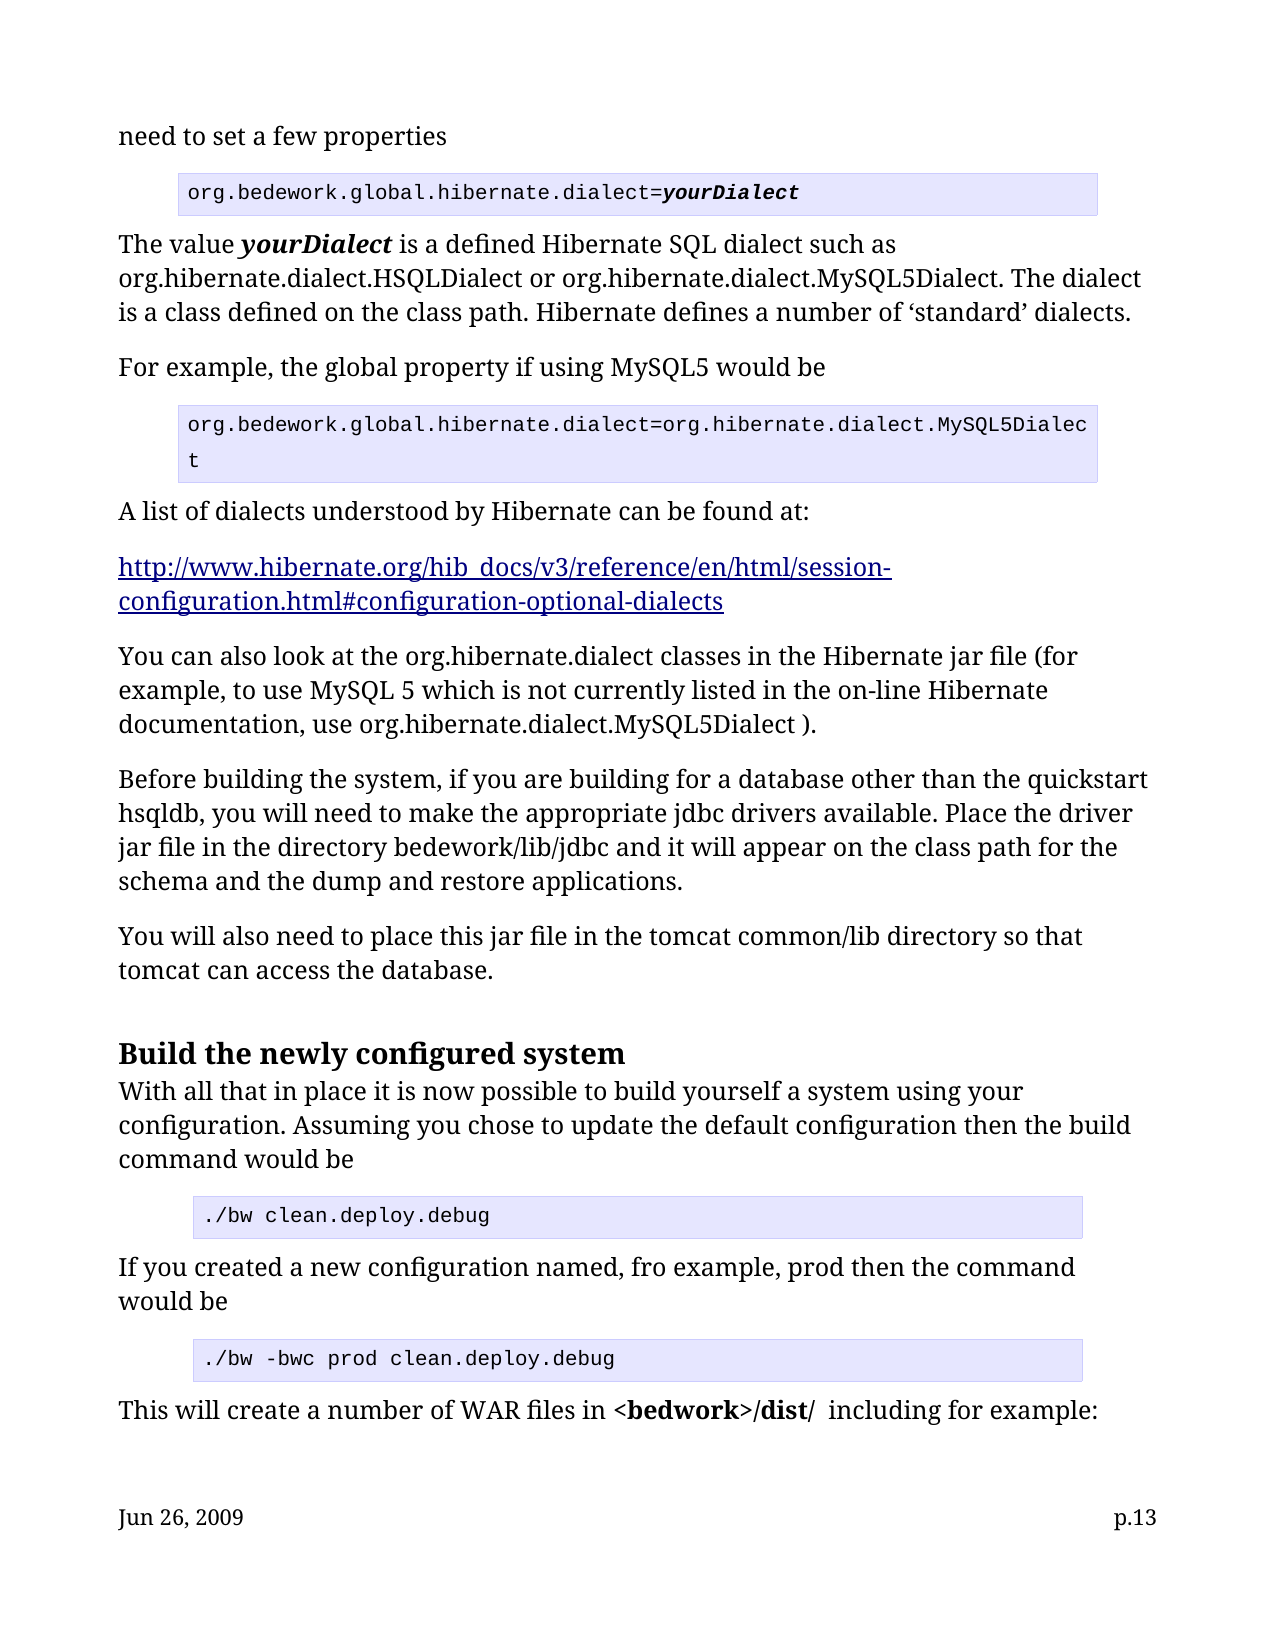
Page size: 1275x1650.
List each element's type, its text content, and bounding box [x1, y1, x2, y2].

subtitle Build the newly configured system [118, 1033, 1157, 1073]
text You will also need to place this jar file in the tomcat common/lib directory so that tomcat can access the database. [118, 919, 1157, 987]
text org.bedework.global.hibernate.dialect=yourDialect [179, 174, 1097, 215]
text org.bedework.global.hibernate.dialect=org.hibernate.dialect.MySQL5Dialect [179, 406, 1097, 482]
text You can also look at the org.hibernate.dialect classes in the Hibernate jar file (for example, to use MySQL 5 which is not currently listed in the on-line Hibernate documentation, use org.hibernate.dialect.MySQL5Dialect ). [118, 638, 1157, 741]
text For example, the global property if using MySQL5 would be [118, 350, 1157, 384]
text A list of dialects understood by Hibernate can be found at: [118, 494, 1157, 528]
text ./bw -bwc prod clean.deploy.debug [194, 1340, 1082, 1381]
text With all that in place it is now possible to build yourself a system using your configuration. Assuming you chose to update the default configuration then the build command would be [118, 1073, 1157, 1175]
text The value yourDialect is a defined Hibernate SQL dialect such as org.hibernate.dialect.HSQLDialect or org.hibernate.dialect.MySQL5Dialect. The dialect is a class defined on the class path. Hibernate defines a number of ‘standard’ dialects. [118, 227, 1157, 329]
text If you created a new configuration named, fro example, prod then the command would be [118, 1250, 1157, 1318]
text This will create a number of WAR files in <bedwork>/dist/ including for example: [118, 1393, 1157, 1427]
text ./bw clean.deploy.debug [194, 1197, 1082, 1238]
text Before building the system, if you are building for a database other than the quickstart hsqldb, you will need to make the appropriate jdbc drivers available. Place the driver jar file in the directory bedework/lib/jdbc and it will appear on the class path for the schema and the dump and restore applications. [118, 762, 1157, 898]
text need to set a few properties [118, 118, 1157, 152]
text http://www.hibernate.org/hib_docs/v3/reference/en/html/session-configuration.html#configuration-optional-dialects [118, 549, 1157, 617]
